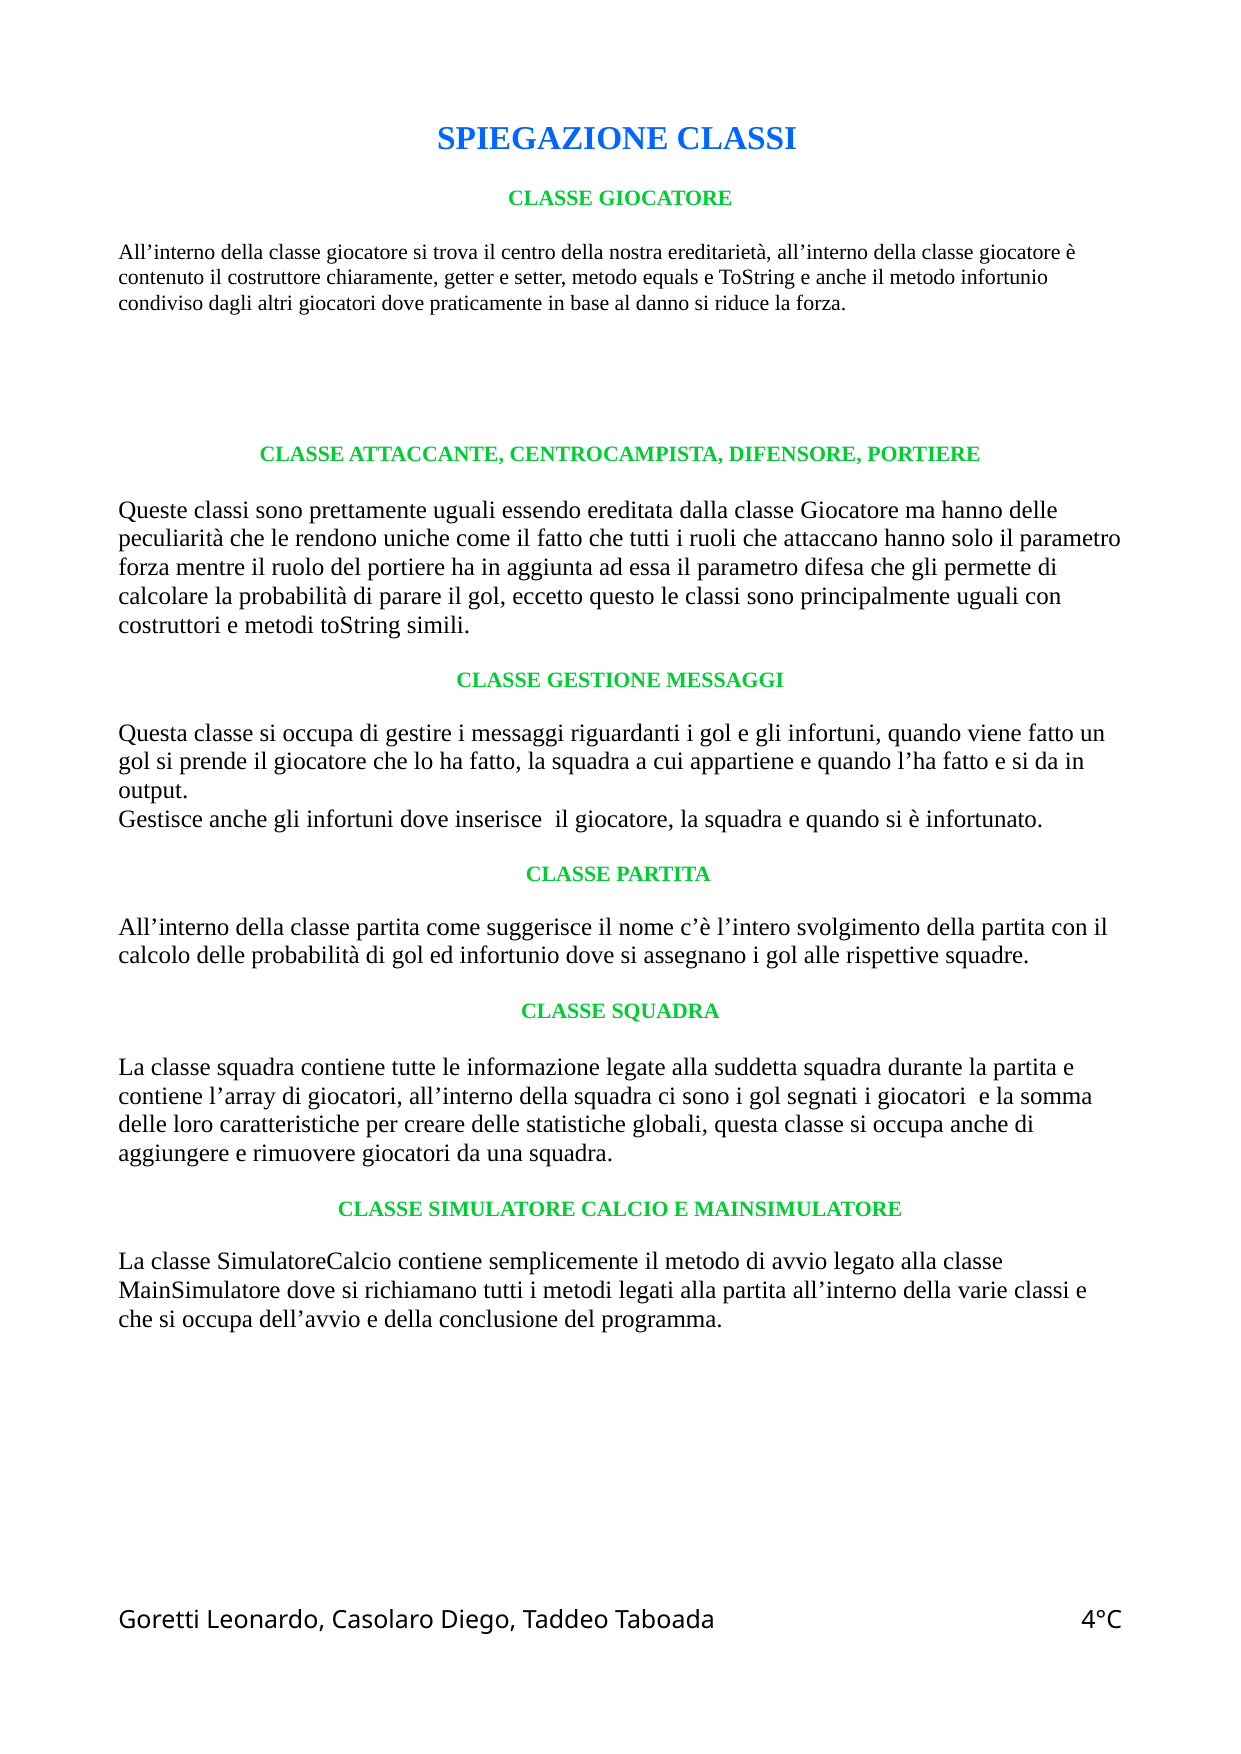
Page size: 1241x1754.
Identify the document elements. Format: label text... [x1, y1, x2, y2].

text Questa classe si occupa di gestire i messaggi riguardanti i gol e gli infortuni, quando viene fatto un gol si prende il giocatore che lo ha fatto, la squadra a cui appartiene e quando l’ha fatto e si da in output. [118, 718, 1122, 804]
text CLASSE SIMULATORE CALCIO E MAINSIMULATORE [118, 1196, 1122, 1221]
text All’interno della classe partita come suggerisce il nome c’è l’intero svolgimento della partita con il calcolo delle probabilità di gol ed infortunio dove si assegnano i gol alle rispettive squadre. [118, 912, 1122, 969]
text SPIEGAZIONE CLASSI [118, 118, 1122, 156]
text Queste classi sono prettamente uguali essendo ereditata dalla classe Giocatore ma hanno delle peculiarità che le rendono uniche come il fatto che tutti i ruoli che attaccano hanno solo il parametro forza mentre il ruolo del portiere ha in aggiunta ad essa il parametro difesa che gli permette di calcolare la probabilità di parare il gol, eccetto questo le classi sono principalmente uguali con costruttori e metodi toString simili. [118, 495, 1122, 638]
text CLASSE ATTACCANTE, CENTROCAMPISTA, DIFENSORE, PORTIERE [118, 441, 1122, 466]
text All’interno della classe giocatore si trova il centro della nostra ereditarietà, all’interno della classe giocatore è contenuto il costruttore chiaramente, getter e setter, metodo equals e ToString e anche il metodo infortunio condiviso dagli altri giocatori dove praticamente in base al danno si riduce la forza. [118, 239, 1122, 315]
text CLASSE GESTIONE MESSAGGI [118, 667, 1122, 692]
text La classe squadra contiene tutte le informazione legate alla suddetta squadra durante la partita e contiene l’array di giocatori, all’interno della squadra ci sono i gol segnati i giocatori e la somma delle loro caratteristiche per creare delle statistiche globali, questa classe si occupa anche di aggiungere e rimuovere giocatori da una squadra. [118, 1052, 1122, 1167]
text Gestisce anche gli infortuni dove inserisce il giocatore, la squadra e quando si è infortunato. [118, 804, 1122, 833]
text CLASSE GIOCATORE [118, 185, 1122, 210]
text CLASSE SQUADRA [118, 998, 1122, 1023]
text La classe SimulatoreCalcio contiene semplicemente il metodo di avvio legato alla classe MainSimulatore dove si richiamano tutti i metodi legati alla partita all’interno della varie classi e che si occupa dell’avvio e della conclusione del programma. [118, 1246, 1122, 1332]
text CLASSE PARTITA [118, 861, 1122, 887]
